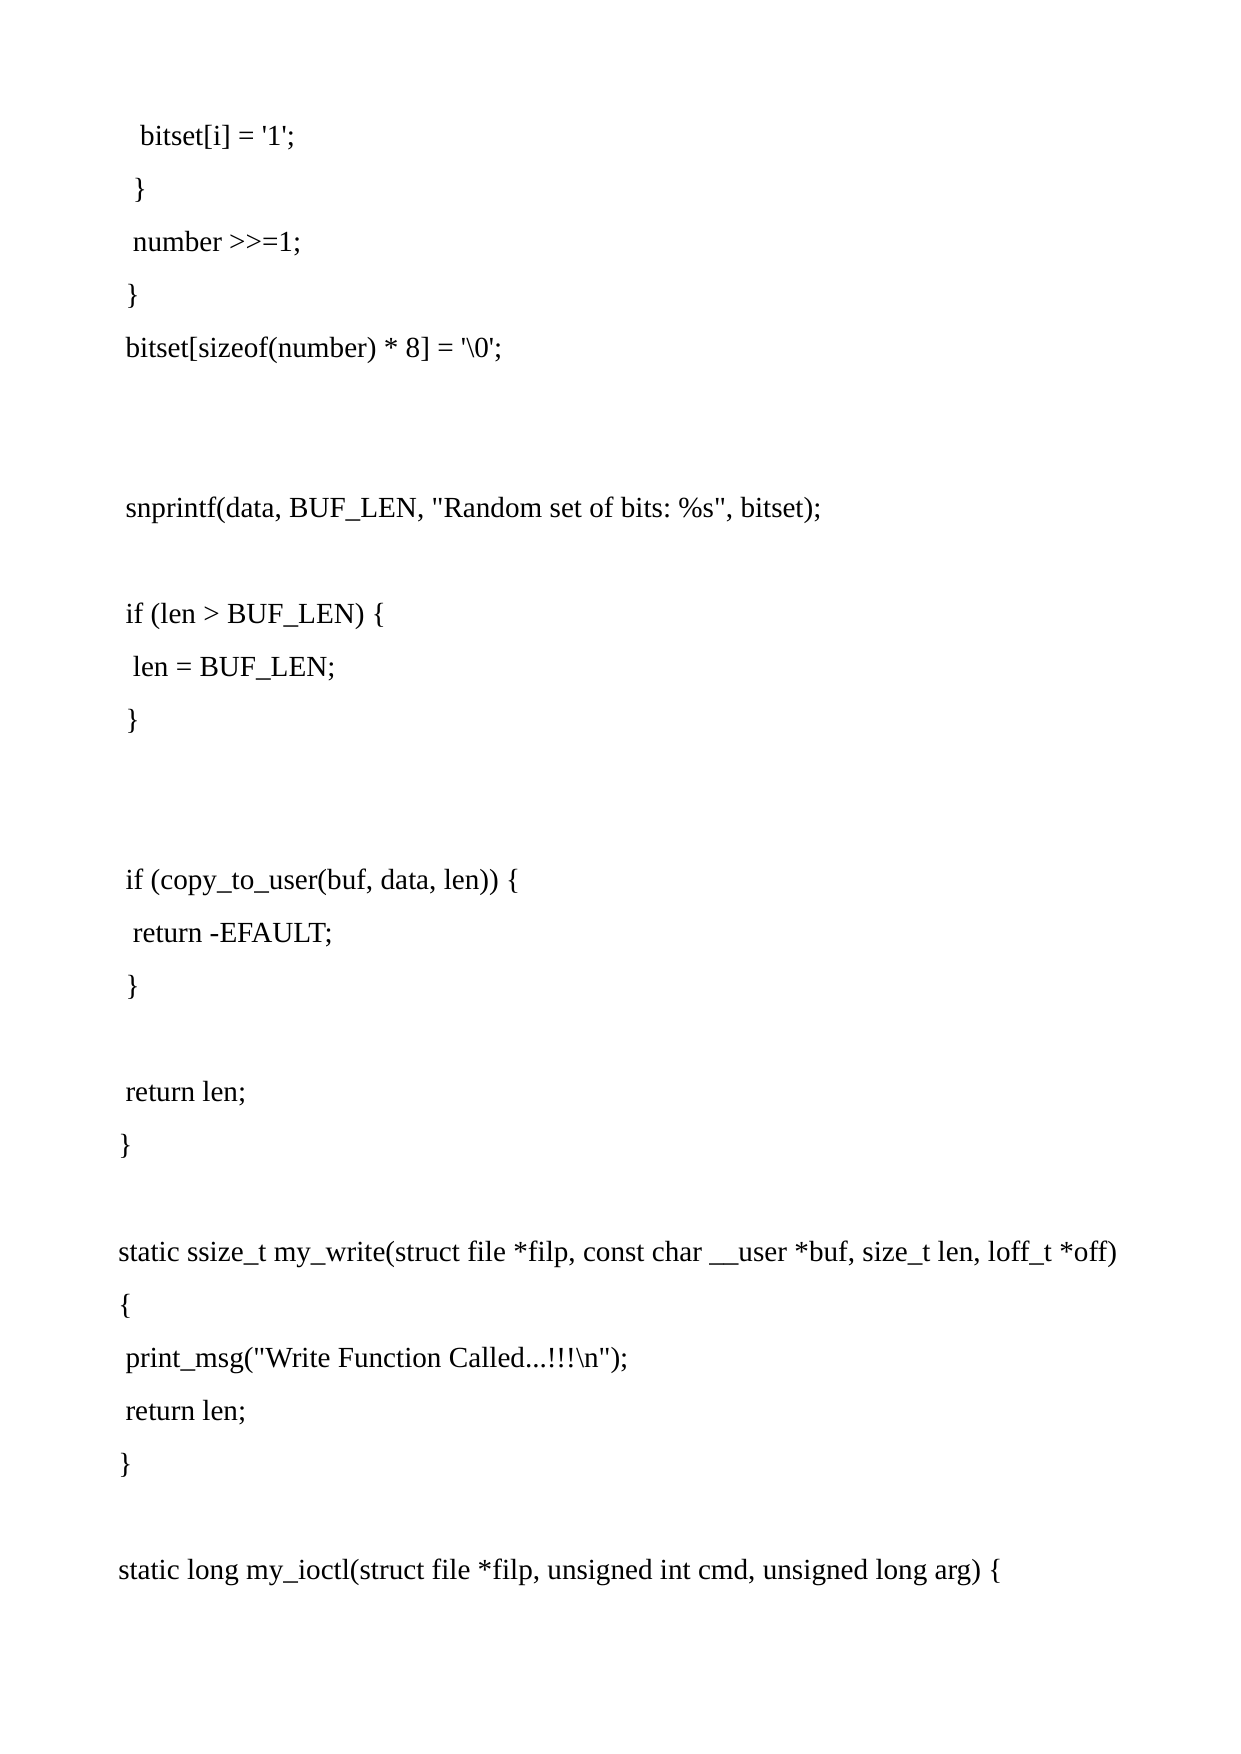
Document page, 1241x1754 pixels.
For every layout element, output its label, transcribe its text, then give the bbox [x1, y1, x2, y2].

text } [118, 171, 1122, 205]
text } [118, 702, 1122, 736]
text bitset[i] = '1'; [118, 118, 1122, 152]
text static ssize_t my_write(struct file *filp, const char __user *buf, size_t len, loff_t *off) [118, 1234, 1122, 1267]
text if (len > BUF_LEN) { [118, 596, 1122, 630]
text } [118, 1446, 1122, 1480]
text if (copy_to_user(buf, data, len)) { [118, 862, 1122, 895]
text } [118, 968, 1122, 1002]
text number >>=1; [118, 224, 1122, 258]
text { [118, 1287, 1122, 1320]
text } [118, 277, 1122, 311]
text } [118, 1127, 1122, 1161]
text snprintf(data, BUF_LEN, "Random set of bits: %s", bitset); [118, 490, 1122, 523]
text static long my_ioctl(struct file *filp, unsigned int cmd, unsigned long arg) { [118, 1552, 1122, 1586]
text bitset[sizeof(number) * 8] = '\0'; [118, 331, 1122, 364]
text len = BUF_LEN; [118, 649, 1122, 683]
text return len; [118, 1393, 1122, 1427]
text return -EFAULT; [118, 915, 1122, 948]
text return len; [118, 1074, 1122, 1108]
text print_msg("Write Function Called...!!!\n"); [118, 1340, 1122, 1373]
